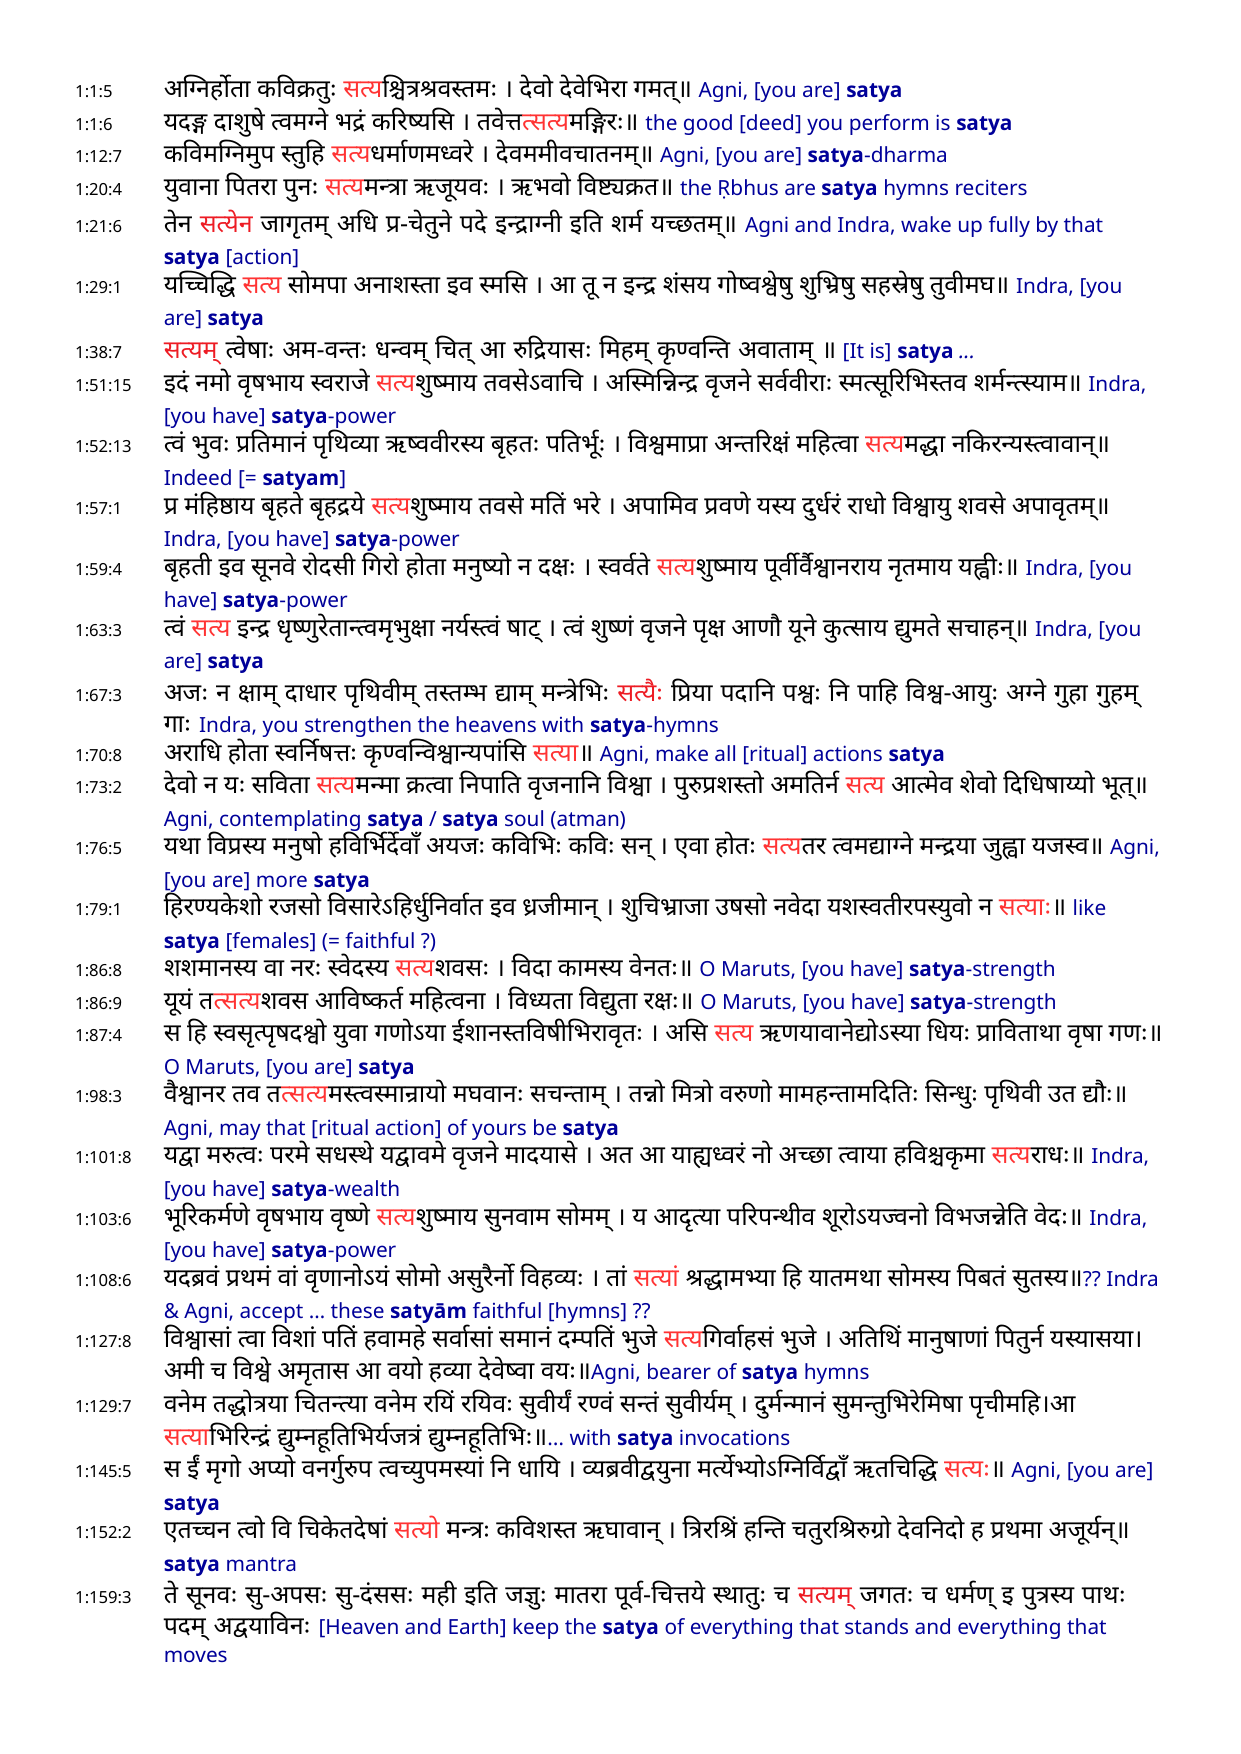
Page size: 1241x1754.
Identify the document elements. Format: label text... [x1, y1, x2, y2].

text 1:52:13 त्वं भुवः प्रतिमानं पृथिव्या ऋष्ववीरस्य बृहतः पतिर्भूः । विश्वमाप्रा अन्तरिक्षं महित्वा सत्यमद्धा नकिरन्यस्त्वावान्॥ Indeed [= satyam] [75, 430, 1165, 492]
text 1:127:8 विश्वासां त्वा विशां पतिं हवामहे सर्वासां समानं दम्पतिं भुजे सत्यगिर्वाहसं भुजे । अतिथिं मानुषाणां पितुर्न यस्यासया।अमी च विश्वे अमृतास आ वयो हव्या देवेष्वा वयः॥Agni, bearer of satya hymns [75, 1325, 1165, 1390]
text 1:59:4 बृहती इव सूनवे रोदसी गिरो होता मनुष्यो न दक्षः । स्वर्वते सत्यशुष्माय पूर्वीर्वैश्वानराय नृतमाय यह्वीः॥ Indra, [you have] satya-power [75, 553, 1165, 614]
text 1:67:3 अजः न क्षाम् दाधार पृथिवीम् तस्तम्भ द्याम् मन्त्रेभिः सत्यैः प्रिया पदानि पश्वः नि पाहि विश्व-आयुः अग्ने गुहा गुहम् गाः Indra, you strengthen the heavens with satya-hymns [75, 675, 1165, 738]
text 1:38:7 सत्यम् त्वेषाः अम-वन्तः धन्वम् चित् आ रुद्रियासः मिहम् कृण्वन्ति अवाताम् ॥ [It is] satya ... [75, 332, 1165, 369]
text 1:159:3 ते सूनवः सु-अपसः सु-दंससः मही इति जज्ञुः मातरा पूर्व-चित्तये स्थातुः च सत्यम् जगतः च धर्मण् इ पुत्रस्य पाथः पदम् अद्वयाविनः [Heaven and Earth] keep the satya of everything that stands and everything that moves [75, 1577, 1165, 1669]
text 1:76:5 यथा विप्रस्य मनुषो हविर्भिर्देवाँ अयजः कविभिः कविः सन् । एवा होतः सत्यतर त्वमद्याग्ने मन्द्रया जुह्वा यजस्व॥ Agni, [you are] more satya [75, 832, 1165, 893]
text 1:63:3 त्वं सत्य इन्द्र धृष्णुरेतान्त्वमृभुक्षा नर्यस्त्वं षाट् । त्वं शुष्णं वृजने पृक्ष आणौ यूने कुत्साय द्युमते सचाहन्॥ Indra, [you are] satya [75, 614, 1165, 675]
text 1:1:5 अग्निर्होता कविक्रतुः सत्यश्चित्रश्रवस्तमः । देवो देवेभिरा गमत्॥ Agni, [you are] satya [75, 75, 1165, 108]
text 1:145:5 स ईं मृगो अप्यो वनर्गुरुप त्वच्युपमस्यां नि धायि । व्यब्रवीद्वयुना मर्त्येभ्योऽग्निर्विद्वाँ ऋतचिद्धि सत्यः॥ Agni, [you are] satya [75, 1455, 1165, 1516]
text 1:129:7 वनेम तद्धोत्रया चितन्त्या वनेम रयिं रयिवः सुवीर्यं रण्वं सन्तं सुवीर्यम् । दुर्मन्मानं सुमन्तुभिरेमिषा पृचीमहि।आ सत्याभिरिन्द्रं द्युम्नहूतिभिर्यजत्रं द्युम्नहूतिभिः॥… with satya invocations [75, 1390, 1165, 1455]
text 1:51:15 इदं नमो वृषभाय स्वराजे सत्यशुष्माय तवसेऽवाचि । अस्मिन्निन्द्र वृजने सर्ववीराः स्मत्सूरिभिस्तव शर्मन्त्स्याम॥ Indra, [you have] satya-power [75, 369, 1165, 430]
text 1:12:7 कविमग्निमुप स्तुहि सत्यधर्माणमध्वरे । देवममीवचातनम्॥ Agni, [you are] satya-dharma [75, 140, 1165, 173]
text 1:101:8 यद्वा मरुत्वः परमे सधस्थे यद्वावमे वृजने मादयासे । अत आ याह्यध्वरं नो अच्छा त्वाया हविश्चकृमा सत्यराधः॥ Indra, [you have] satya-wealth [75, 1142, 1165, 1203]
text 1:29:1 यच्चिद्धि सत्य सोमपा अनाशस्ता इव स्मसि । आ तू न इन्द्र शंसय गोष्वश्वेषु शुभ्रिषु सहस्रेषु तुवीमघ॥ Indra, [you are] satya [75, 271, 1165, 332]
text 1:108:6 यदब्रवं प्रथमं वां वृणानोऽयं सोमो असुरैर्नो विहव्यः । तां सत्यां श्रद्धामभ्या हि यातमथा सोमस्य पिबतं सुतस्य॥?? Indra & Agni, accept … these satyām faithful [hymns] ?? [75, 1264, 1165, 1325]
text 1:152:2 एतच्चन त्वो वि चिकेतदेषां सत्यो मन्त्रः कविशस्त ऋघावान् । त्रिरश्रिं हन्ति चतुरश्रिरुग्रो देवनिदो ह प्रथमा अजूर्यन्॥ satya mantra [75, 1516, 1165, 1577]
text 1:86:9 यूयं तत्सत्यशवस आविष्कर्त महित्वना । विध्यता विद्युता रक्षः॥ O Maruts, [you have] satya-strength [75, 987, 1165, 1019]
text 1:70:8 अराधि होता स्वर्निषत्तः कृण्वन्विश्वान्यपांसि सत्या॥ Agni, make all [ritual] actions satya [75, 738, 1165, 771]
text 1:87:4 स हि स्वसृत्पृषदश्वो युवा गणोऽया ईशानस्तविषीभिरावृतः । असि सत्य ऋणयावानेद्योऽस्या धियः प्राविताथा वृषा गणः॥ O Maruts, [you are] satya [75, 1019, 1165, 1081]
text 1:21:6 तेन सत्येन जागृतम् अधि प्र-चेतुने पदे इन्द्राग्नी इति शर्म यच्छतम्॥ Agni and Indra, wake up fully by that satya [action] [75, 205, 1165, 271]
text 1:20:4 युवाना पितरा पुनः सत्यमन्त्रा ऋजूयवः । ऋभवो विष्ट्यक्रत॥ the Ṛbhus are satya hymns reciters [75, 173, 1165, 205]
text 1:57:1 प्र मंहिष्ठाय बृहते बृहद्रये सत्यशुष्माय तवसे मतिं भरे । अपामिव प्रवणे यस्य दुर्धरं राधो विश्वायु शवसे अपावृतम्॥ Indra, [you have] satya-power [75, 492, 1165, 553]
text 1:98:3 वैश्वानर तव तत्सत्यमस्त्वस्मान्रायो मघवानः सचन्ताम् । तन्नो मित्रो वरुणो मामहन्तामदितिः सिन्धुः पृथिवी उत द्यौः॥ Agni, may that [ritual action] of yours be satya [75, 1081, 1165, 1142]
text 1:79:1 हिरण्यकेशो रजसो विसारेऽहिर्धुनिर्वात इव ध्रजीमान् । शुचिभ्राजा उषसो नवेदा यशस्वतीरपस्युवो न सत्याः॥ like satya [females] (= faithful ?) [75, 893, 1165, 954]
text 1:86:8 शशमानस्य वा नरः स्वेदस्य सत्यशवसः । विदा कामस्य वेनतः॥ O Maruts, [you have] satya-strength [75, 954, 1165, 987]
text 1:73:2 देवो न यः सविता सत्यमन्मा क्रत्वा निपाति वृजनानि विश्वा । पुरुप्रशस्तो अमतिर्न सत्य आत्मेव शेवो दिधिषाय्यो भूत्॥ Agni, contemplating satya / satya soul (atman) [75, 771, 1165, 832]
text 1:103:6 भूरिकर्मणे वृषभाय वृष्णे सत्यशुष्माय सुनवाम सोमम् । य आदृत्या परिपन्थीव शूरोऽयज्वनो विभजन्नेति वेदः॥ Indra, [you have] satya-power [75, 1203, 1165, 1264]
text 1:1:6 यदङ्ग दाशुषे त्वमग्ने भद्रं करिष्यसि । तवेत्तत्सत्यमङ्गिरः॥ the good [deed] you perform is satya [75, 108, 1165, 140]
